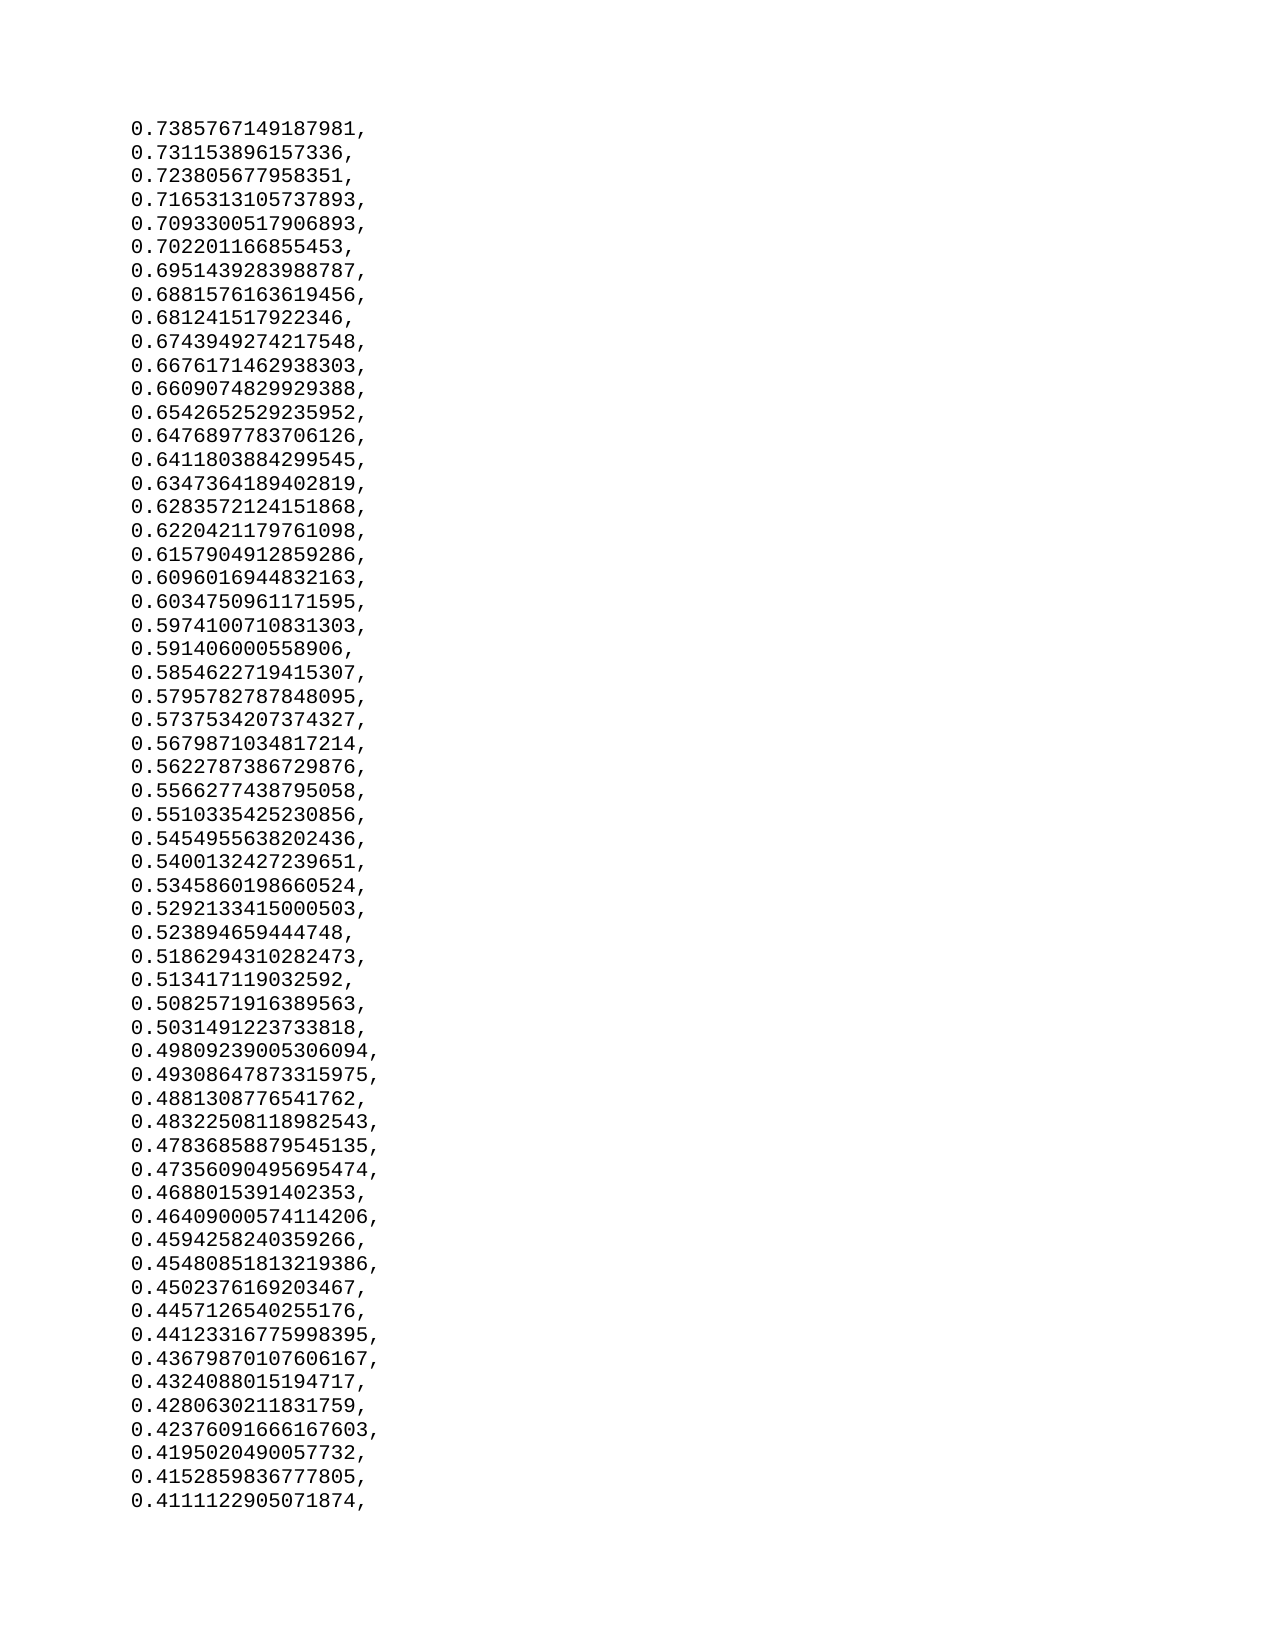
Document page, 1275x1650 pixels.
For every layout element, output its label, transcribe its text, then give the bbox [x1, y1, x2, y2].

text 0.4688015391402353, [118, 1182, 1157, 1206]
text 0.5795782787848095, [118, 686, 1157, 709]
text 0.513417119032592, [118, 969, 1157, 993]
text 0.5566277438795058, [118, 780, 1157, 804]
text 0.6542652529235952, [118, 402, 1157, 426]
text 0.5622787386729876, [118, 757, 1157, 780]
text 0.4502376169203467, [118, 1277, 1157, 1300]
text 0.44123316775998395, [118, 1324, 1157, 1348]
text 0.6743949274217548, [118, 331, 1157, 354]
text 0.731153896157336, [118, 142, 1157, 165]
text 0.5454955638202436, [118, 827, 1157, 851]
text 0.6951439283988787, [118, 260, 1157, 284]
text 0.4280630211831759, [118, 1395, 1157, 1419]
text 0.4195020490057732, [118, 1442, 1157, 1466]
text 0.6220421179761098, [118, 520, 1157, 544]
text 0.6096016944832163, [118, 567, 1157, 591]
text 0.702201166855453, [118, 236, 1157, 260]
text 0.46409000574114206, [118, 1206, 1157, 1229]
text 0.4324088015194717, [118, 1371, 1157, 1395]
text 0.4457126540255176, [118, 1300, 1157, 1324]
text 0.681241517922346, [118, 307, 1157, 331]
text 0.5345860198660524, [118, 875, 1157, 898]
text 0.6347364189402819, [118, 473, 1157, 496]
text 0.591406000558906, [118, 638, 1157, 662]
text 0.6476897783706126, [118, 426, 1157, 449]
text 0.723805677958351, [118, 165, 1157, 189]
text 0.5400132427239651, [118, 851, 1157, 875]
text 0.43679870107606167, [118, 1348, 1157, 1371]
text 0.47356090495695474, [118, 1158, 1157, 1182]
text 0.6881576163619456, [118, 284, 1157, 307]
text 0.7093300517906893, [118, 213, 1157, 236]
text 0.4881308776541762, [118, 1088, 1157, 1111]
text 0.49809239005306094, [118, 1040, 1157, 1064]
text 0.45480851813219386, [118, 1253, 1157, 1277]
text 0.6676171462938303, [118, 354, 1157, 378]
text 0.5186294310282473, [118, 946, 1157, 969]
text 0.49308647873315975, [118, 1064, 1157, 1088]
text 0.42376091666167603, [118, 1419, 1157, 1442]
text 0.6157904912859286, [118, 544, 1157, 567]
text 0.5510335425230856, [118, 804, 1157, 827]
text 0.4152859836777805, [118, 1466, 1157, 1489]
text 0.5292133415000503, [118, 898, 1157, 922]
text 0.5679871034817214, [118, 733, 1157, 757]
text 0.4111122905071874, [118, 1489, 1157, 1513]
text 0.48322508118982543, [118, 1111, 1157, 1135]
text 0.5737534207374327, [118, 709, 1157, 733]
text 0.5974100710831303, [118, 615, 1157, 638]
text 0.47836858879545135, [118, 1135, 1157, 1158]
text 0.6609074829929388, [118, 378, 1157, 402]
text 0.7165313105737893, [118, 189, 1157, 213]
text 0.4594258240359266, [118, 1229, 1157, 1253]
text 0.523894659444748, [118, 922, 1157, 946]
text 0.6034750961171595, [118, 591, 1157, 615]
text 0.5031491223733818, [118, 1017, 1157, 1040]
text 0.7385767149187981, [118, 118, 1157, 142]
text 0.5082571916389563, [118, 993, 1157, 1017]
text 0.6411803884299545, [118, 449, 1157, 473]
text 0.6283572124151868, [118, 496, 1157, 520]
text 0.5854622719415307, [118, 662, 1157, 686]
